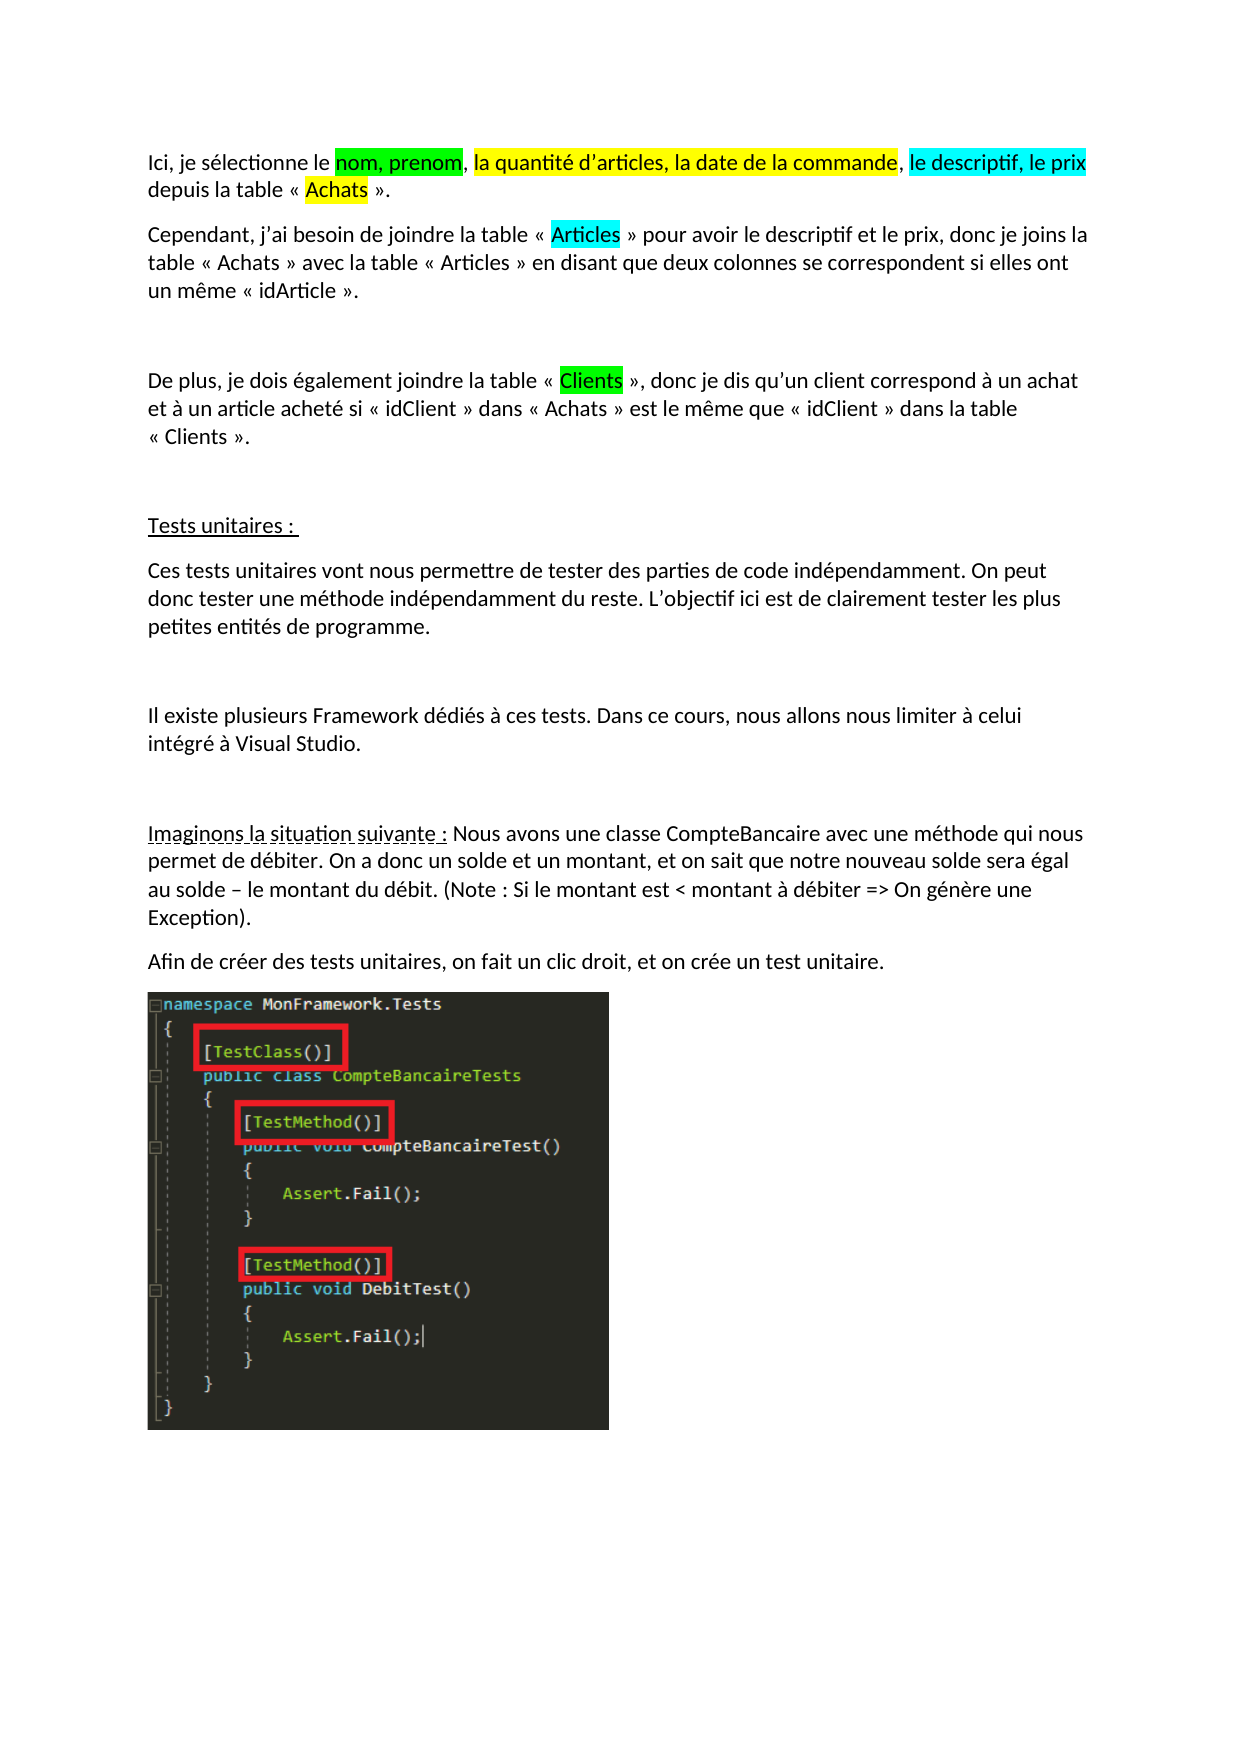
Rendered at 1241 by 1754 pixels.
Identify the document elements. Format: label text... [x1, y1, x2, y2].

text De plus, je dois également joindre la table « Clients », donc je dis qu’un client correspond à un achat et à un article acheté si « idClient » dans « Achats » est le même que « idClient » dans la table « Clients ». [148, 366, 1093, 450]
text Tests unitaires : [148, 511, 1093, 539]
text Ici, je sélectionne le nom, prenom, la quantité d’articles, la date de la commande, le descriptif, le prix depuis la table « Achats ». [148, 148, 1093, 204]
text Imaginons la situation suivante : Nous avons une classe CompteBancaire avec une méthode qui nous permet de débiter. On a donc un solde et un montant, et on sait que notre nouveau solde sera égal au solde – le montant du débit. (Note : Si le montant est < montant à débiter => On génère une Exception). [148, 819, 1093, 931]
text Afin de créer des tests unitaires, on fait un clic droit, et on crée un test unitaire. [148, 947, 1093, 975]
text Cependant, j’ai besoin de joindre la table « Articles » pour avoir le descriptif et le prix, donc je joins la table « Achats » avec la table « Articles » en disant que deux colonnes se correspondent si elles ont un même « idArticle ». [148, 220, 1093, 304]
text Ces tests unitaires vont nous permettre de tester des parties de code indépendamment. On peut donc tester une méthode indépendamment du reste. L’objectif ici est de clairement tester les plus petites entités de programme. [148, 556, 1093, 640]
text Il existe plusieurs Framework dédiés à ces tests. Dans ce cours, nous allons nous limiter à celui intégré à Visual Studio. [148, 701, 1093, 757]
